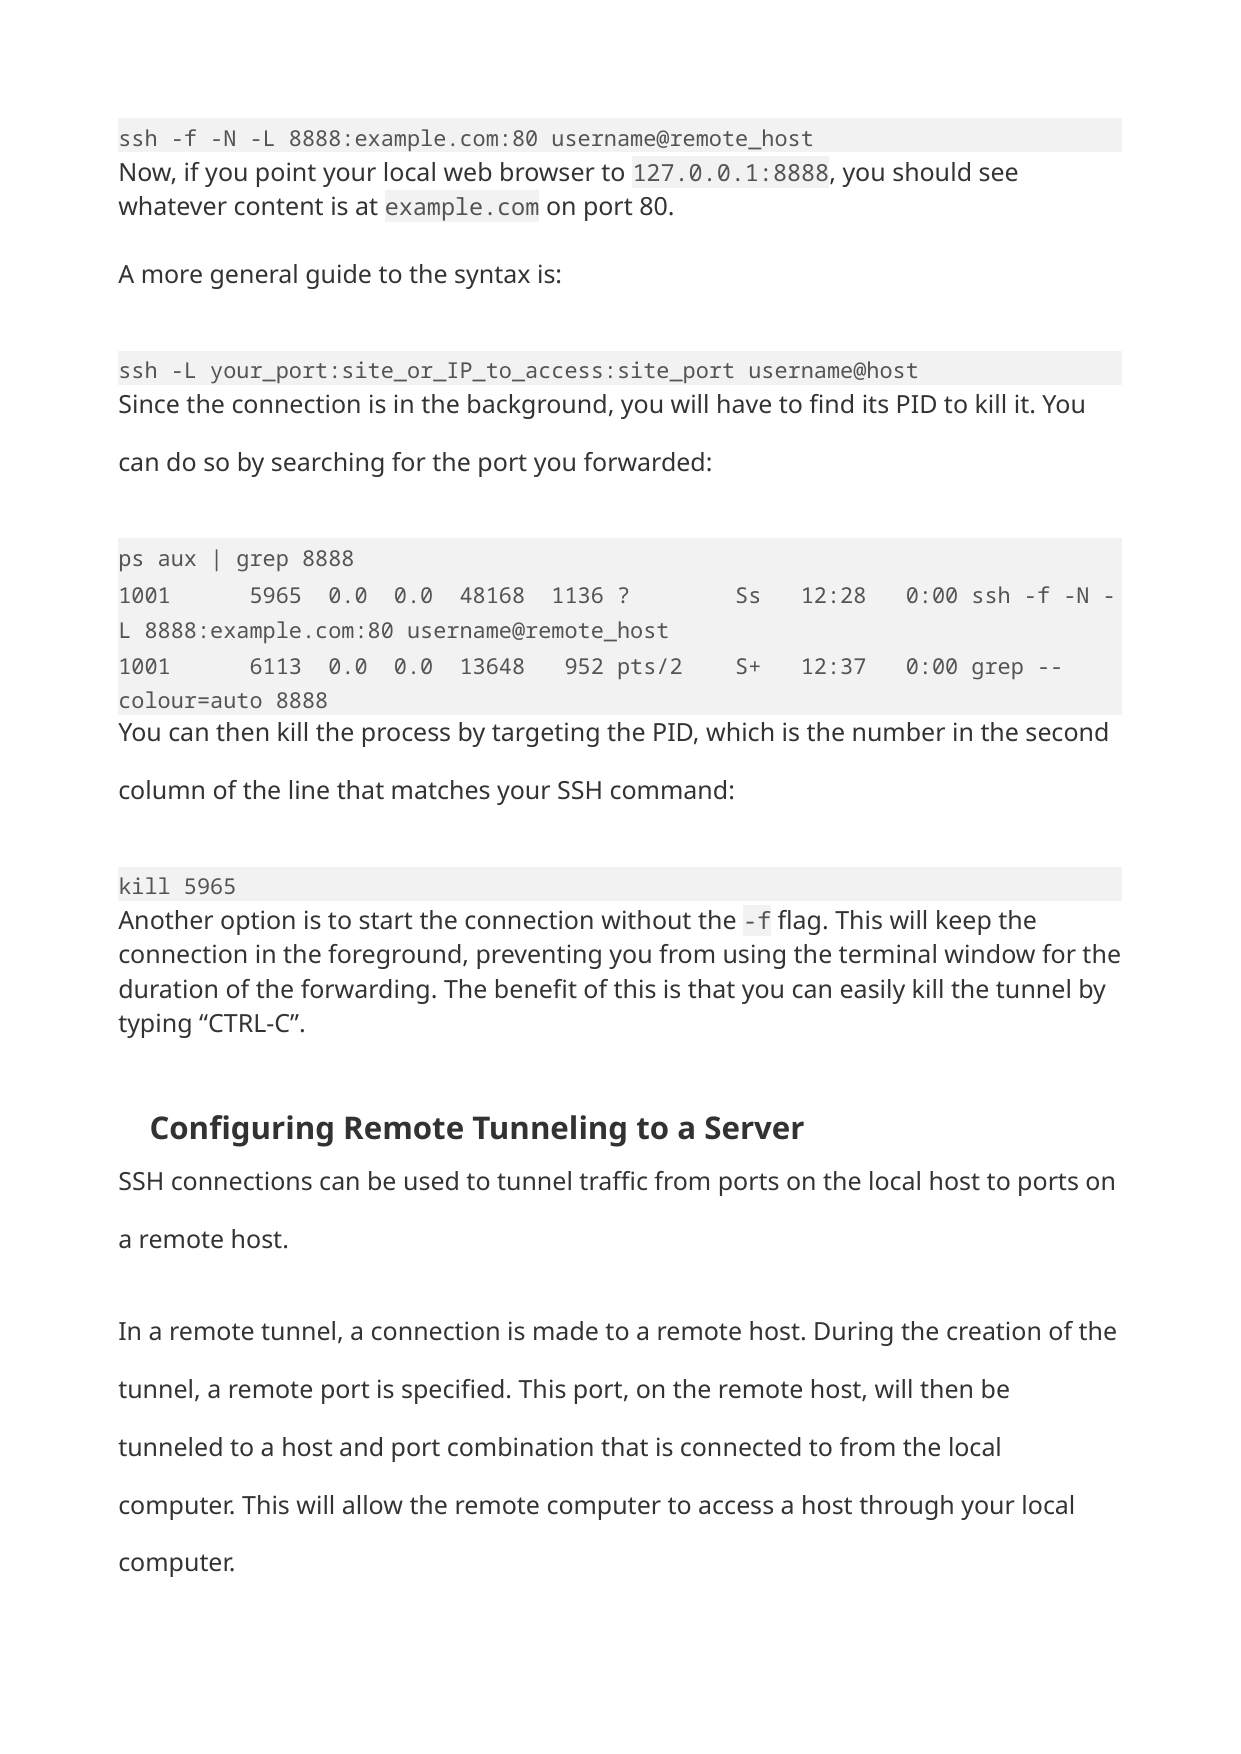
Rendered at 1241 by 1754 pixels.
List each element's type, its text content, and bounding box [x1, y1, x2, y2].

text A more general guide to the syntax is: [118, 257, 1122, 291]
text Now, if you point your local web browser to 127.0.0.1:8888, you should see whatever content is at example.com on port 80. [118, 154, 1122, 223]
text SSH connections can be used to tunnel traffic from ports on the local host to ports on a remote host. [118, 1164, 1122, 1256]
subtitle Configuring Remote Tunneling to a Server [149, 1106, 1091, 1148]
text 1001 6113 0.0 0.0 13648 952 pts/2 S+ 12:37 0:00 grep --colour=auto 8888 [118, 646, 1122, 715]
text In a remote tunnel, a connection is made to a remote host. During the creation of the tunnel, a remote port is specified. This port, on the remote host, will then be tunneled to a host and port combination that is connected to from the local computer. This will allow the remote computer to access a host through your local computer. [118, 1314, 1122, 1579]
text ssh -L your_port:site_or_IP_to_access:site_port username@host [118, 351, 1122, 385]
text You can then kill the process by targeting the PID, which is the number in the second column of the line that matches your SSH command: [118, 715, 1122, 807]
text Since the connection is in the background, you will have to find its PID to kill it. You can do so by searching for the port you forwarded: [118, 387, 1122, 479]
text 1001 5965 0.0 0.0 48168 1136 ? Ss 12:28 0:00 ssh -f -N -L 8888:example.com:80 username@remote_host [118, 576, 1122, 645]
text kill 5965 [118, 867, 1122, 901]
text ps aux | grep 8888 [118, 538, 1122, 573]
text ssh -f -N -L 8888:example.com:80 username@remote_host [118, 118, 1122, 152]
text Another option is to start the connection without the -f flag. This will keep the connection in the foreground, preventing you from using the terminal window for the duration of the forwarding. The benefit of this is that you can easily kill the tunnel by typing “CTRL-C”. [118, 902, 1122, 1040]
